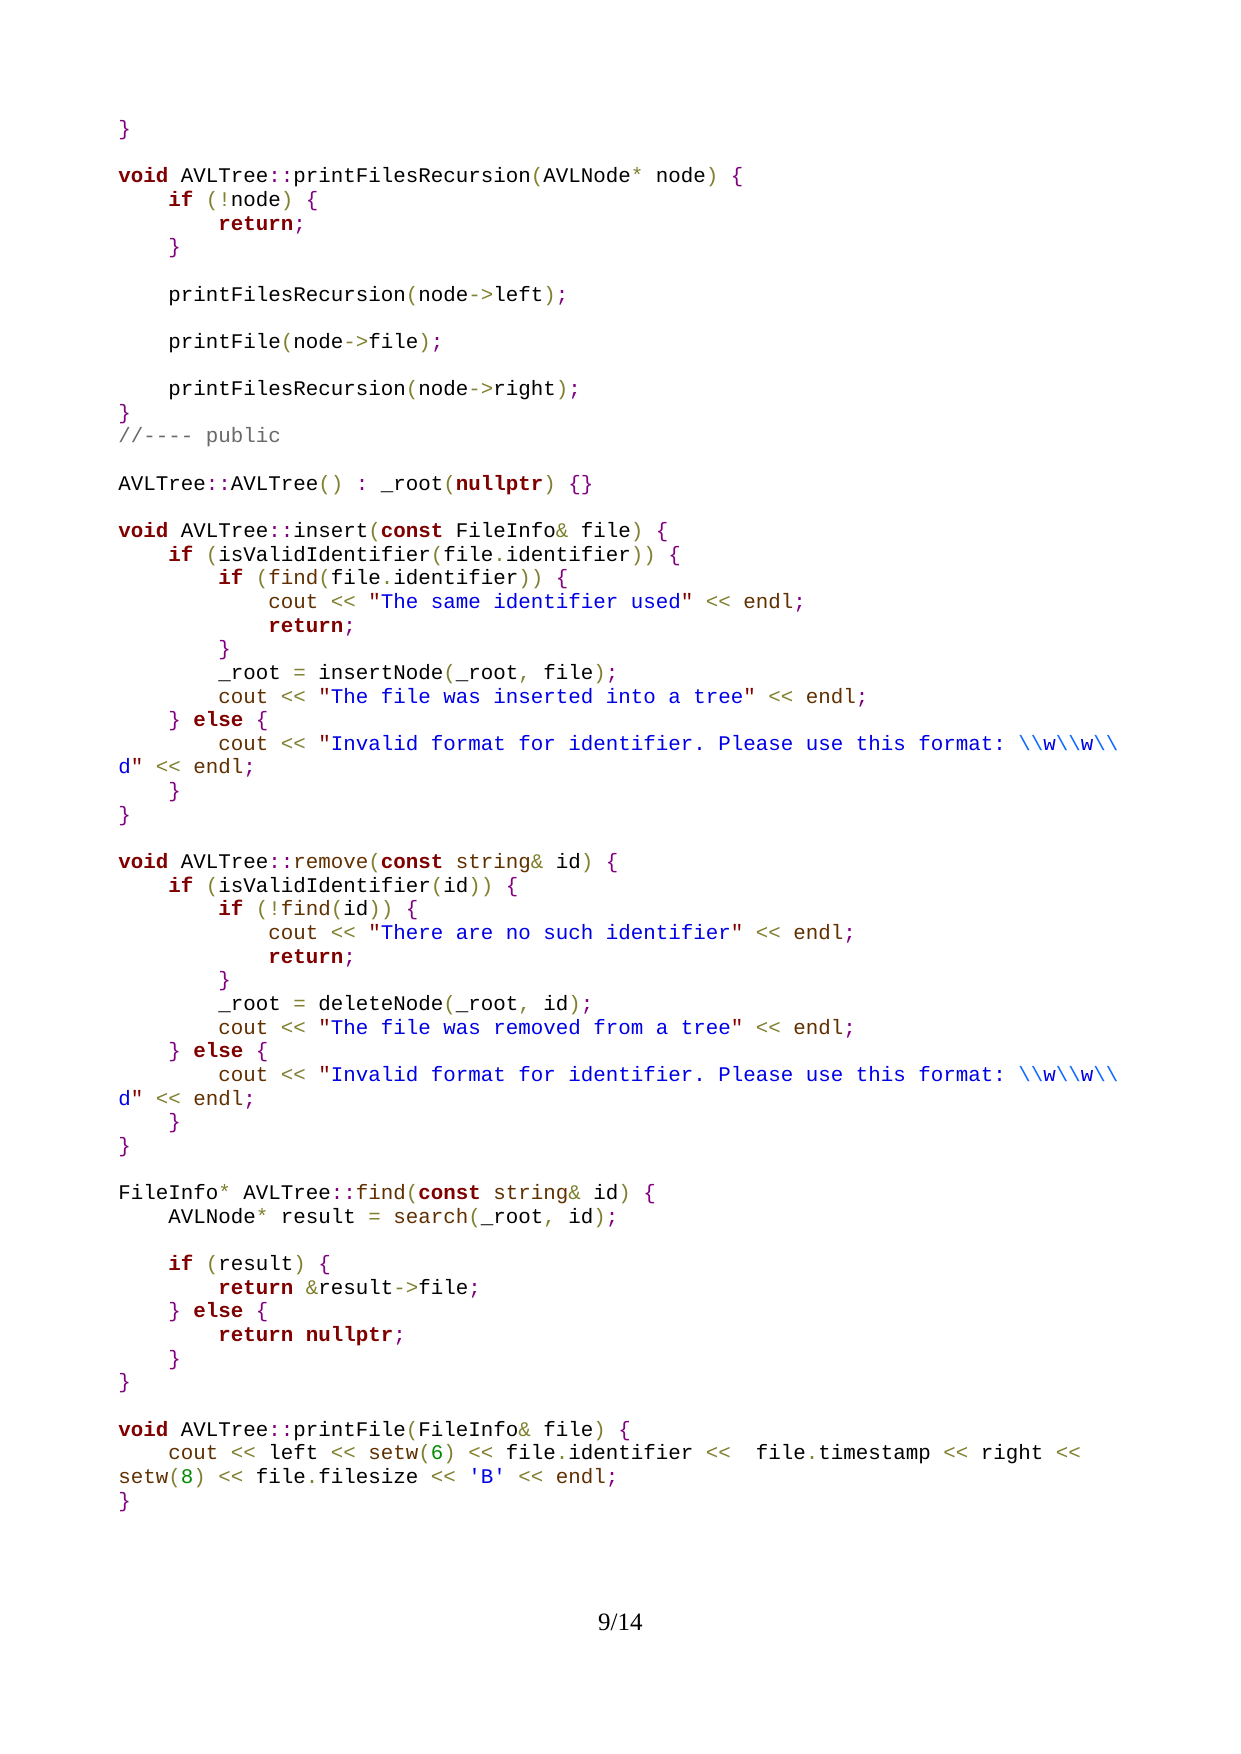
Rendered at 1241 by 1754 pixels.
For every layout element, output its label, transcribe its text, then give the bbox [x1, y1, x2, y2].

text } [118, 804, 1122, 827]
text cout << "Invalid format for identifier. Please use this format: \\w\\w\\d" << endl; [118, 733, 1122, 780]
text void AVLTree::remove(const string& id) { [118, 851, 1122, 875]
text if (find(file.identifier)) { [118, 567, 1122, 591]
text printFilesRecursion(node->left); [118, 284, 1122, 307]
text } else { [118, 1300, 1122, 1324]
text return; [118, 213, 1122, 236]
text } [118, 1348, 1122, 1371]
text } [118, 969, 1122, 993]
text printFile(node->file); [118, 331, 1122, 354]
text } [118, 1371, 1122, 1395]
text _root = deleteNode(_root, id); [118, 993, 1122, 1017]
text } else { [118, 709, 1122, 733]
text cout << "The file was inserted into a tree" << endl; [118, 686, 1122, 709]
text cout << "Invalid format for identifier. Please use this format: \\w\\w\\d" << endl; [118, 1064, 1122, 1111]
text } [118, 118, 1122, 142]
text } [118, 236, 1122, 260]
text FileInfo* AVLTree::find(const string& id) { [118, 1182, 1122, 1206]
text if (!node) { [118, 189, 1122, 213]
text return nullptr; [118, 1324, 1122, 1348]
text _root = insertNode(_root, file); [118, 662, 1122, 686]
text return &result->file; [118, 1277, 1122, 1300]
text if (!find(id)) { [118, 898, 1122, 922]
text cout << "There are no such identifier" << endl; [118, 922, 1122, 946]
text void AVLTree::printFilesRecursion(AVLNode* node) { [118, 165, 1122, 189]
text } [118, 1135, 1122, 1158]
text } [118, 780, 1122, 804]
text return; [118, 946, 1122, 969]
text if (isValidIdentifier(file.identifier)) { [118, 544, 1122, 567]
text void AVLTree::insert(const FileInfo& file) { [118, 520, 1122, 544]
text if (isValidIdentifier(id)) { [118, 875, 1122, 898]
text AVLNode* result = search(_root, id); [118, 1206, 1122, 1229]
text cout << "The file was removed from a tree" << endl; [118, 1017, 1122, 1040]
text } else { [118, 1040, 1122, 1064]
text printFilesRecursion(node->right); [118, 378, 1122, 402]
text } [118, 1111, 1122, 1135]
text cout << "The same identifier used" << endl; [118, 591, 1122, 615]
text } [118, 1489, 1122, 1513]
text cout << left << setw(6) << file.identifier << file.timestamp << right << setw(8) << file.filesize << 'B' << endl; [118, 1442, 1122, 1489]
text //---- public [118, 426, 1122, 449]
text } [118, 638, 1122, 662]
text if (result) { [118, 1253, 1122, 1277]
text return; [118, 615, 1122, 638]
text AVLTree::AVLTree() : _root(nullptr) {} [118, 473, 1122, 496]
text } [118, 402, 1122, 426]
text void AVLTree::printFile(FileInfo& file) { [118, 1419, 1122, 1442]
